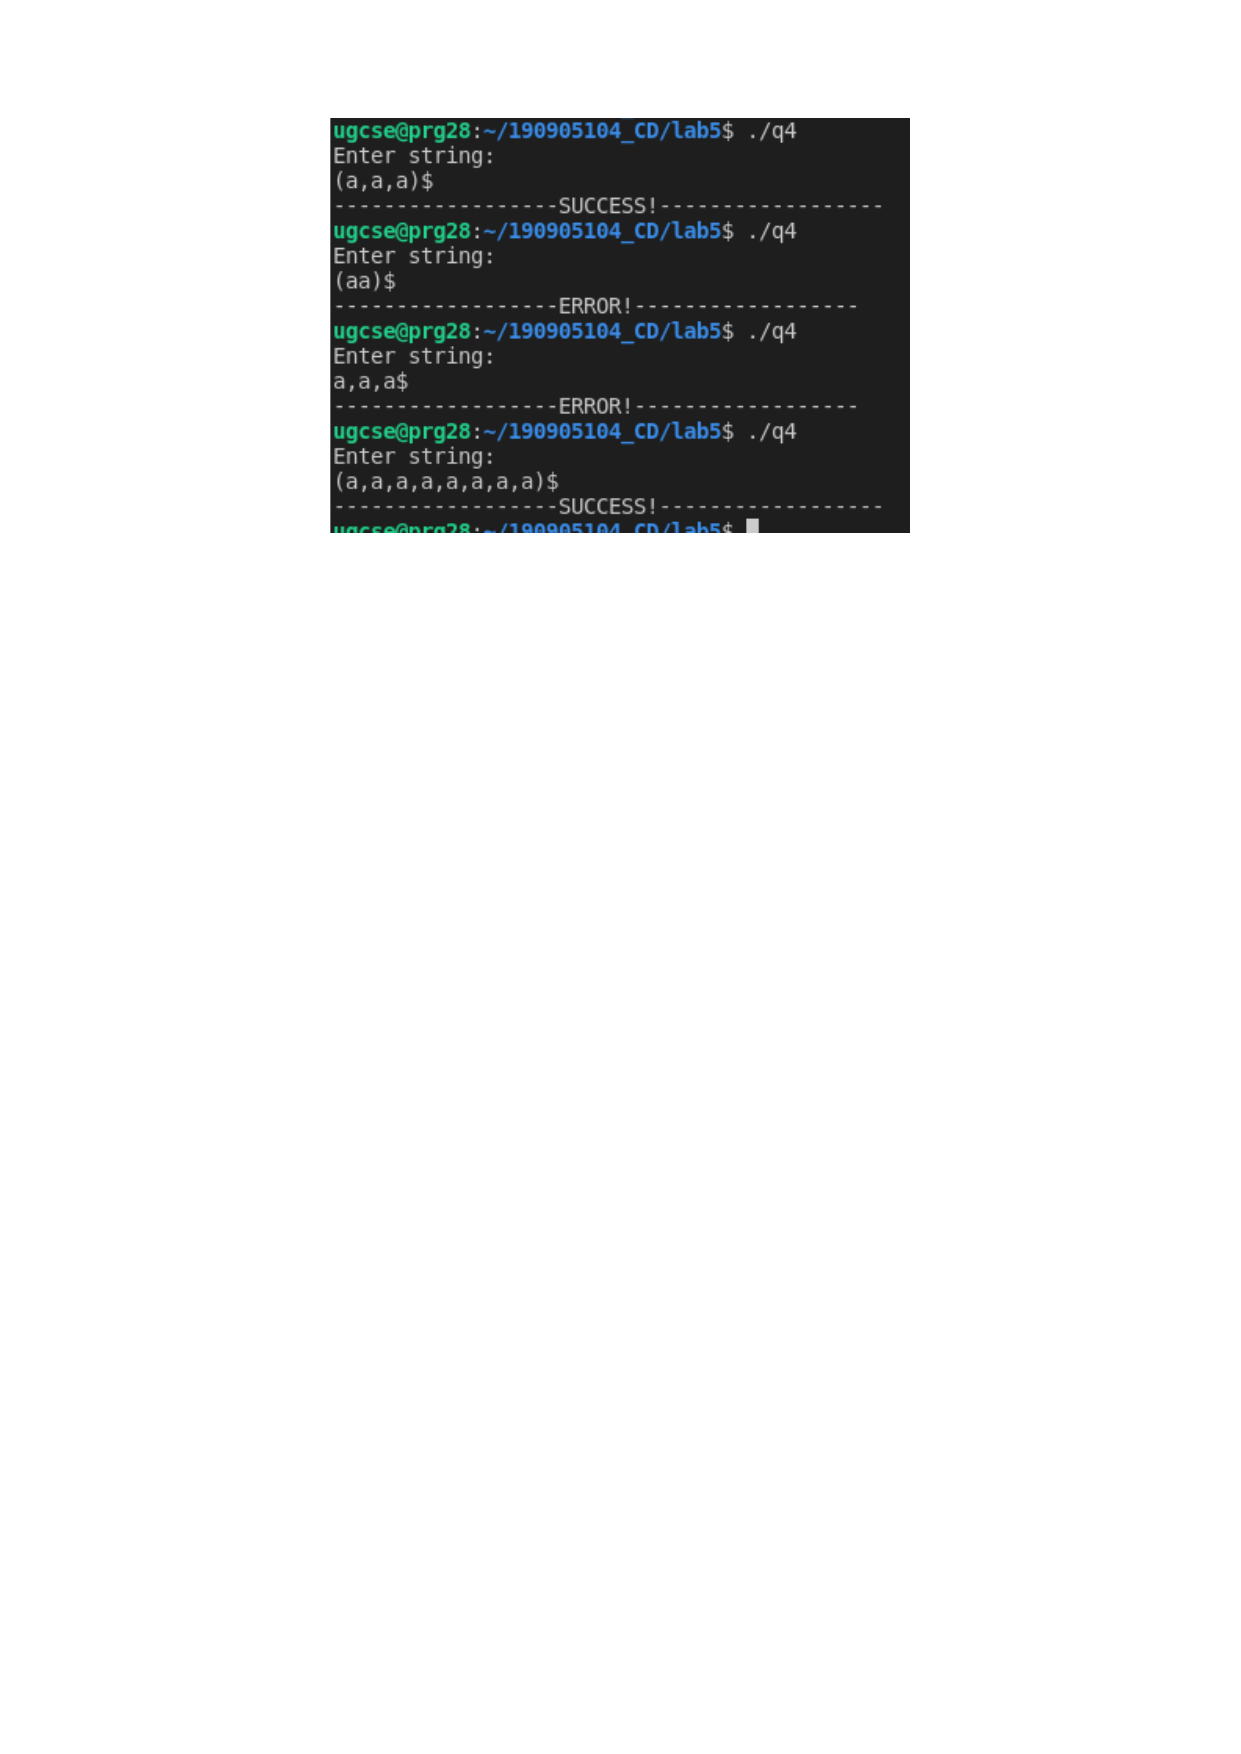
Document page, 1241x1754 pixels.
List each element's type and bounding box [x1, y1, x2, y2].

picture [330, 118, 910, 533]
